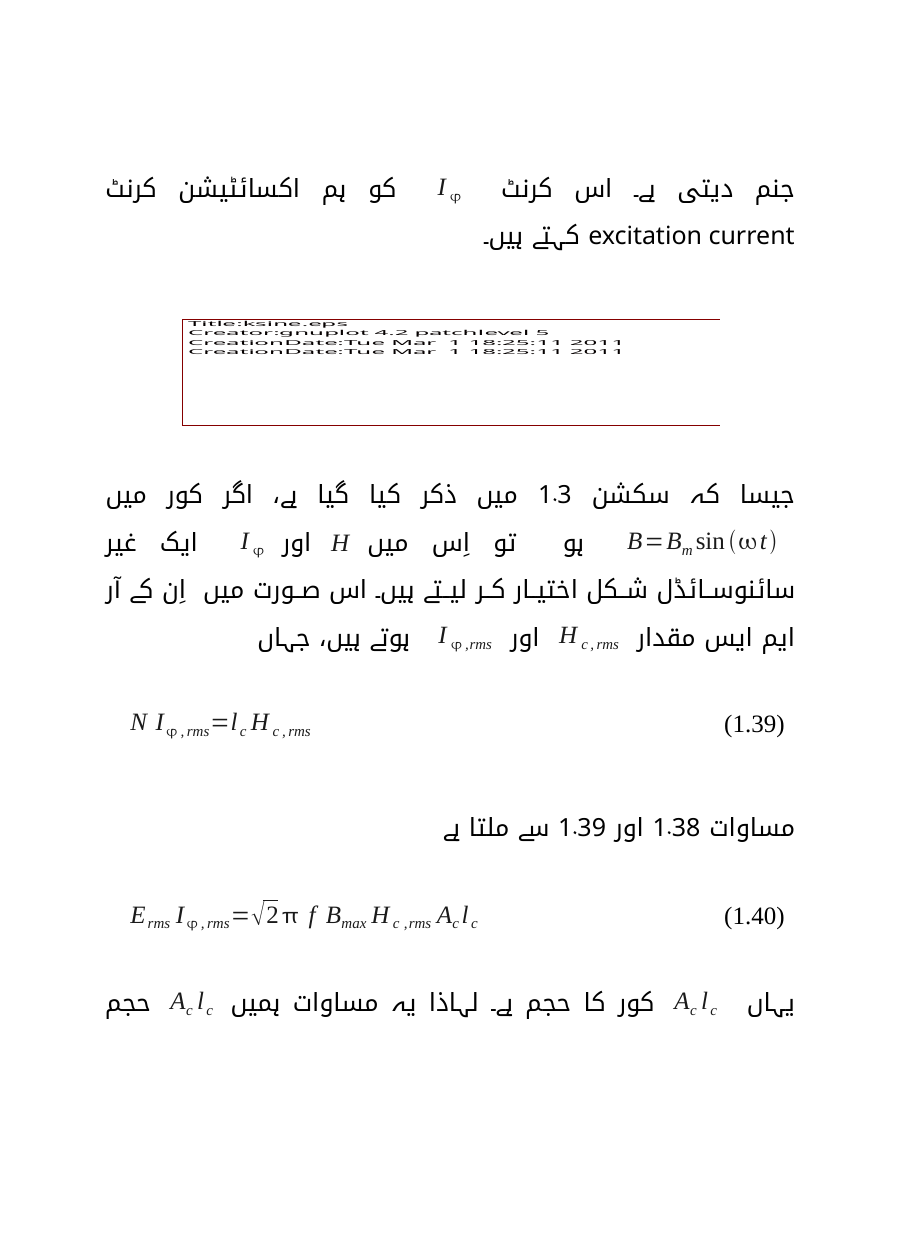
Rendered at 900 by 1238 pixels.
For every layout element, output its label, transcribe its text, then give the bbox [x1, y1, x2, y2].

table_header (1.39) [718, 703, 795, 758]
text جیسا کہ سکشن 1.3 میں ذکر کیا گیا ہے، اگر کور میں ہو تو اِس میںاور ایک غیر سائنوسائڈل شکل اختیار کر لیتے ہیں۔ اس صورت میں اِن کے آر ایم ایس مقداراور ہوتے ہیں، جہاں [105, 472, 795, 661]
table_header [105, 893, 718, 950]
text یہاں کور کا حجم ہے۔ لہاذا یہ مساوات ہمیںحجم کی کور کو فلکس تک اکسائٹ کرنے کے لئے درکار بتلاتا ہے۔ ایک مقناطیسی کور جس کا حجم اور کسافت ہو، اس کا ماس ہو گا۔ یوں ہم، ایک کلوگرام کور، کے لئے مساوات 1.40 کو لکھ سکتے ہیں [105, 979, 795, 1027]
table_header [105, 703, 718, 758]
text ایک مردہ مقناطیسی سرکٹ کے کائل کو جب بجلی دی جائے تو یہ جاندار ہو جاتا ہے۔ کائل میں کرنٹ، کور میں فلکس کو جنم دیتی ہے۔ اس کرنٹ کو ہم اکسائٹیشن کرنٹ excitation current کہتے ہیں۔ [105, 165, 795, 260]
text مساوات 1.38 اور 1.39 سے ملتا ہے [105, 804, 795, 852]
table_header (1.40) [718, 893, 795, 950]
